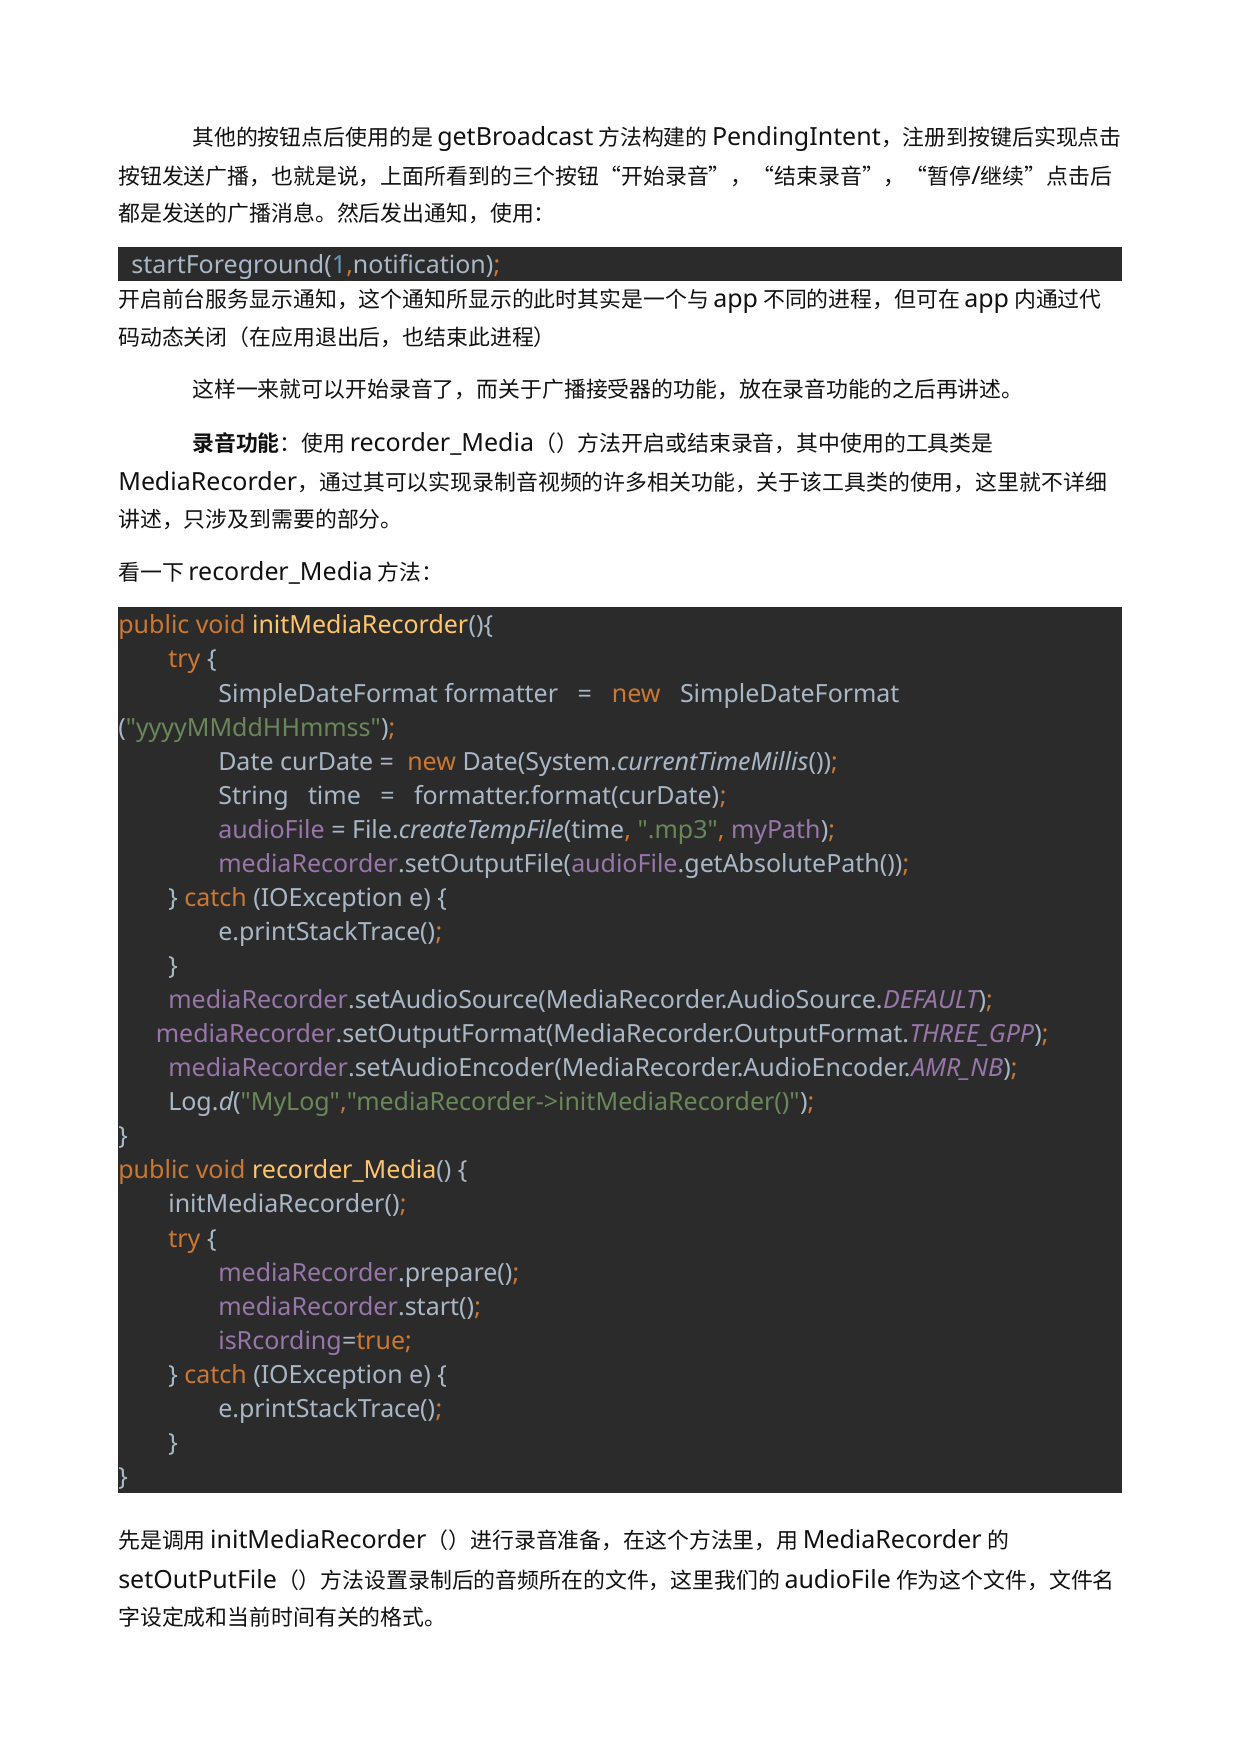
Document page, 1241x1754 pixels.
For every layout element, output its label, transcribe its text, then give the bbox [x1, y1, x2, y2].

text } [118, 1459, 1122, 1493]
text audioFile = File.createTempFile(time, ".mp3", myPath); [118, 811, 1122, 846]
text mediaRecorder.start(); [118, 1288, 1122, 1322]
text } catch (IOException e) { [118, 1356, 1122, 1391]
text public void recorder_Media() { [118, 1152, 1122, 1186]
text } [118, 1424, 1122, 1459]
text Date curDate = new Date(System.currentTimeMillis()); [118, 743, 1122, 777]
text e.printStackTrace(); [118, 914, 1122, 948]
text try { [118, 641, 1122, 675]
text e.printStackTrace(); [118, 1391, 1122, 1424]
text 录音功能：使用recorder_Media（）方法开启或结束录音，其中使用的工具类是MediaRecorder，通过其可以实现录制音视频的许多相关功能，关于该工具类的使用，这里就不详细讲述，只涉及到需要的部分。 [118, 424, 1122, 534]
text public void initMediaRecorder(){ [118, 607, 1122, 641]
text mediaRecorder.prepare(); [118, 1254, 1122, 1288]
text SimpleDateFormat formatter = new SimpleDateFormat ("yyyyMMddHHmmss"); [118, 675, 1122, 743]
text mediaRecorder.setAudioSource(MediaRecorder.AudioSource.DEFAULT); [118, 982, 1122, 1016]
text Log.d("MyLog","mediaRecorder->initMediaRecorder()"); [118, 1084, 1122, 1118]
text mediaRecorder.setOutputFormat(MediaRecorder.OutputFormat.THREE_GPP); [118, 1016, 1122, 1050]
text 这样一来就可以开始录音了，而关于广播接受器的功能，放在录音功能的之后再讲述。 [118, 371, 1122, 405]
text } [118, 948, 1122, 982]
text mediaRecorder.setAudioEncoder(MediaRecorder.AudioEncoder.AMR_NB); [118, 1050, 1122, 1084]
text String time = formatter.format(curDate); [118, 777, 1122, 811]
text } catch (IOException e) { [118, 879, 1122, 914]
text 其他的按钮点后使用的是getBroadcast方法构建的PendingIntent，注册到按键后实现点击按钮发送广播，也就是说，上面所看到的三个按钮“开始录音”，“结束录音”，“暂停/继续”点击后都是发送的广播消息。然后发出通知，使用： [118, 118, 1122, 228]
text isRcording=true; [118, 1322, 1122, 1356]
text 先是调用initMediaRecorder（）进行录音准备，在这个方法里，用MediaRecorder的setOutPutFile（）方法设置录制后的音频所在的文件，这里我们的audioFile作为这个文件，文件名字设定成和当前时间有关的格式。 [118, 1522, 1122, 1632]
text mediaRecorder.setOutputFile(audioFile.getAbsolutePath()); [118, 846, 1122, 879]
text } [118, 1118, 1122, 1152]
text 开启前台服务显示通知，这个通知所显示的此时其实是一个与app不同的进程，但可在app内通过代码动态关闭（在应用退出后，也结束此进程） [118, 281, 1122, 351]
text startForeground(1,notification); [118, 247, 1122, 281]
text 看一下recorder_Media方法： [118, 553, 1122, 587]
text try { [118, 1220, 1122, 1254]
text initMediaRecorder(); [118, 1186, 1122, 1220]
